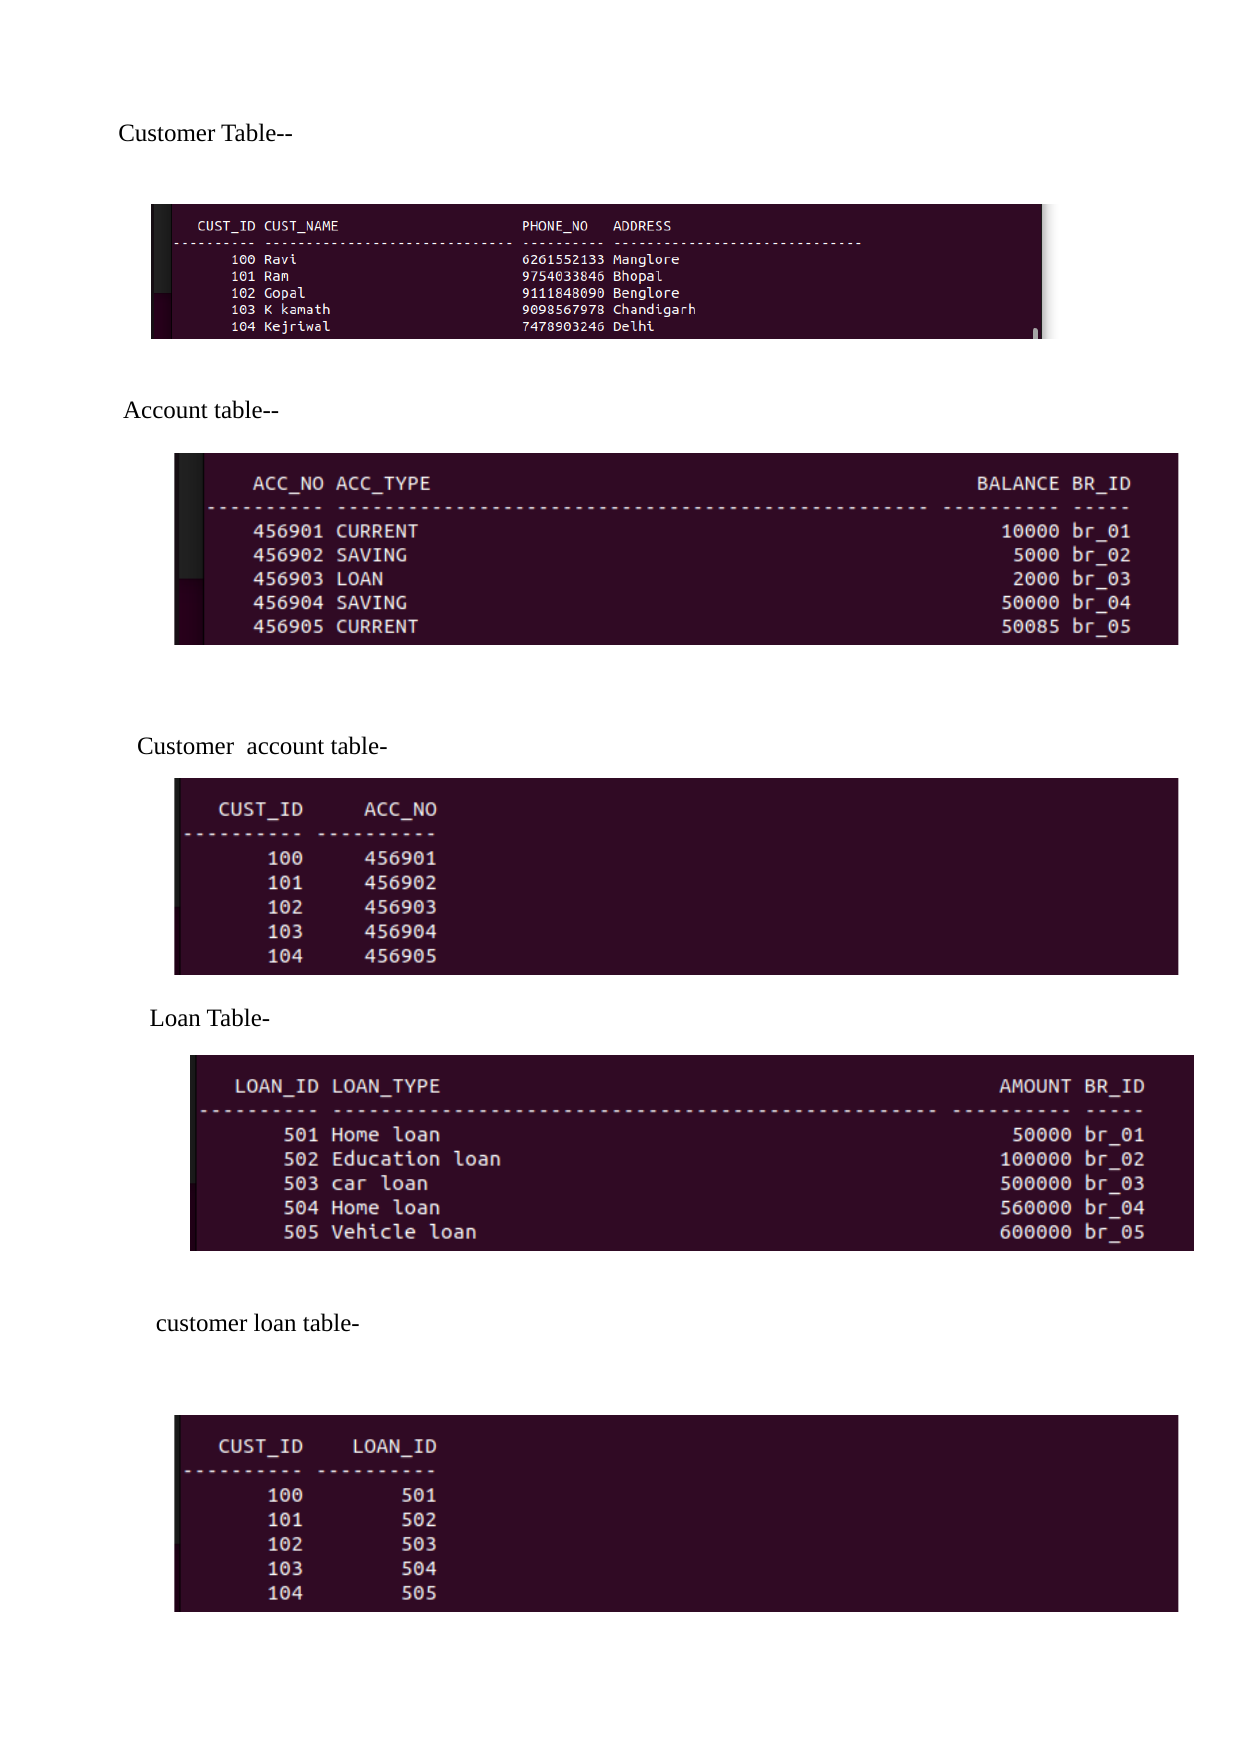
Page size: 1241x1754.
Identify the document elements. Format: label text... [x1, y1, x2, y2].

picture [174, 778, 1179, 975]
text Account table-- [118, 396, 1122, 424]
picture [174, 453, 1179, 645]
text Loan Table- [118, 1003, 1122, 1032]
picture [190, 1055, 1194, 1251]
text customer loan table- [118, 1308, 1122, 1337]
text Customer Table-- [118, 118, 1122, 147]
picture [151, 204, 1155, 339]
text Customer account table- [118, 731, 1122, 759]
picture [174, 1415, 1179, 1612]
